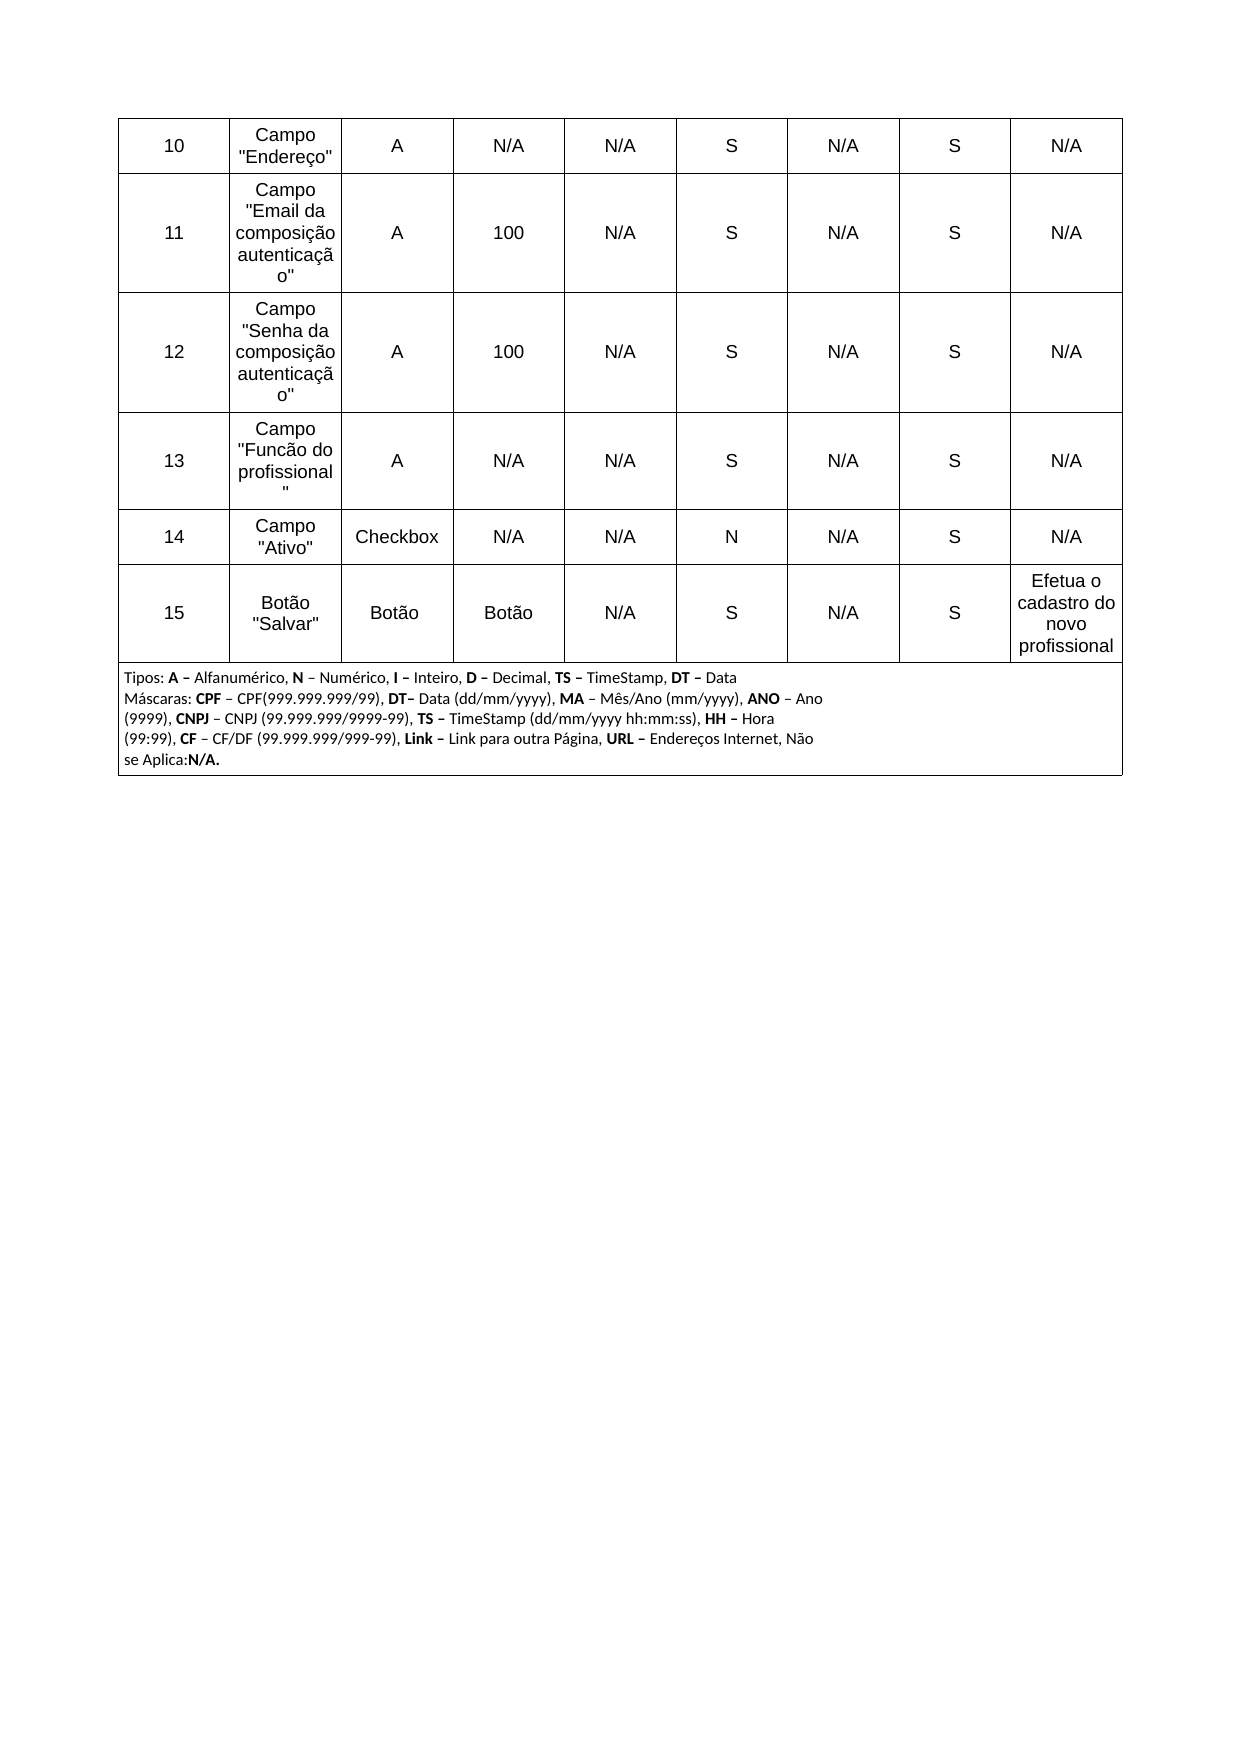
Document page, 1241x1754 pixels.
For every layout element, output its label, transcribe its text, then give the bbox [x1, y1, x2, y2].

table_cell N/A [565, 565, 676, 662]
table_cell 11 [119, 174, 229, 292]
table_cell N/A [788, 565, 899, 662]
table_cell N/A [565, 413, 676, 509]
table_cell S [900, 293, 1010, 412]
table_cell N/A [565, 119, 676, 173]
table_cell Botão "Salvar" [230, 565, 341, 662]
table_cell N/A [454, 510, 564, 564]
table_cell N/A [1011, 293, 1122, 412]
table_cell N/A [788, 510, 899, 564]
table_cell Campo "Senha da composiçãoautenticação" [230, 293, 341, 412]
table_cell A [342, 293, 453, 412]
table_cell N/A [565, 174, 676, 292]
table_cell N/A [565, 293, 676, 412]
table_cell 100 [454, 174, 564, 292]
table_cell S [677, 293, 787, 412]
table_cell S [677, 413, 787, 509]
table_cell 13 [119, 413, 229, 509]
table_cell N/A [788, 119, 899, 173]
table_cell Efetua o cadastro do novo profissional [1011, 565, 1122, 662]
table_cell S [900, 565, 1010, 662]
table_cell Botão [342, 565, 453, 662]
table_cell 100 [454, 293, 564, 412]
table_cell S [900, 174, 1010, 292]
table_cell Campo "Ativo" [230, 510, 341, 564]
table_cell Botão [454, 565, 564, 662]
table_cell Tipos: A – Alfanumérico, N – Numérico, I – Inteiro, D – Decimal, TS – TimeStamp, DT – Data Máscaras: CPF – CPF(999.999.999/99), DT– Data (dd/mm/yyyy), MA – Mês/Ano (mm/yyyy), ANO – Ano (9999), CNPJ – CNPJ (99.999.999/9999-99), TS – TimeStamp (dd/mm/yyyy hh:mm:ss), HH – Hora (99:99), CF – CF/DF (99.999.999/999-99), Link – Link para outra Página, URL – Endereços Internet, Não se Aplica:N/A. [119, 663, 1122, 775]
table_cell Campo "Endereço" [230, 119, 341, 173]
table_cell 10 [119, 119, 229, 173]
table_cell S [677, 119, 787, 173]
table_cell 14 [119, 510, 229, 564]
table_cell N/A [1011, 413, 1122, 509]
table_cell A [342, 174, 453, 292]
table_cell Campo "Email da composiçãoautenticação" [230, 174, 341, 292]
table_cell N/A [788, 174, 899, 292]
table_cell S [677, 565, 787, 662]
table_cell 12 [119, 293, 229, 412]
table_cell N/A [454, 119, 564, 173]
table_cell A [342, 413, 453, 509]
table_cell Campo "Funcão do profissional" [230, 413, 341, 509]
table_cell N/A [1011, 174, 1122, 292]
table_cell S [900, 119, 1010, 173]
table_cell 15 [119, 565, 229, 662]
table_cell Checkbox [342, 510, 453, 564]
table_cell A [342, 119, 453, 173]
table_cell S [677, 174, 787, 292]
table_cell N/A [1011, 119, 1122, 173]
table_cell S [900, 510, 1010, 564]
table_cell N [677, 510, 787, 564]
table_cell N/A [1011, 510, 1122, 564]
table_cell N/A [565, 510, 676, 564]
table_cell N/A [788, 293, 899, 412]
table_cell N/A [454, 413, 564, 509]
table_cell S [900, 413, 1010, 509]
table_cell N/A [788, 413, 899, 509]
